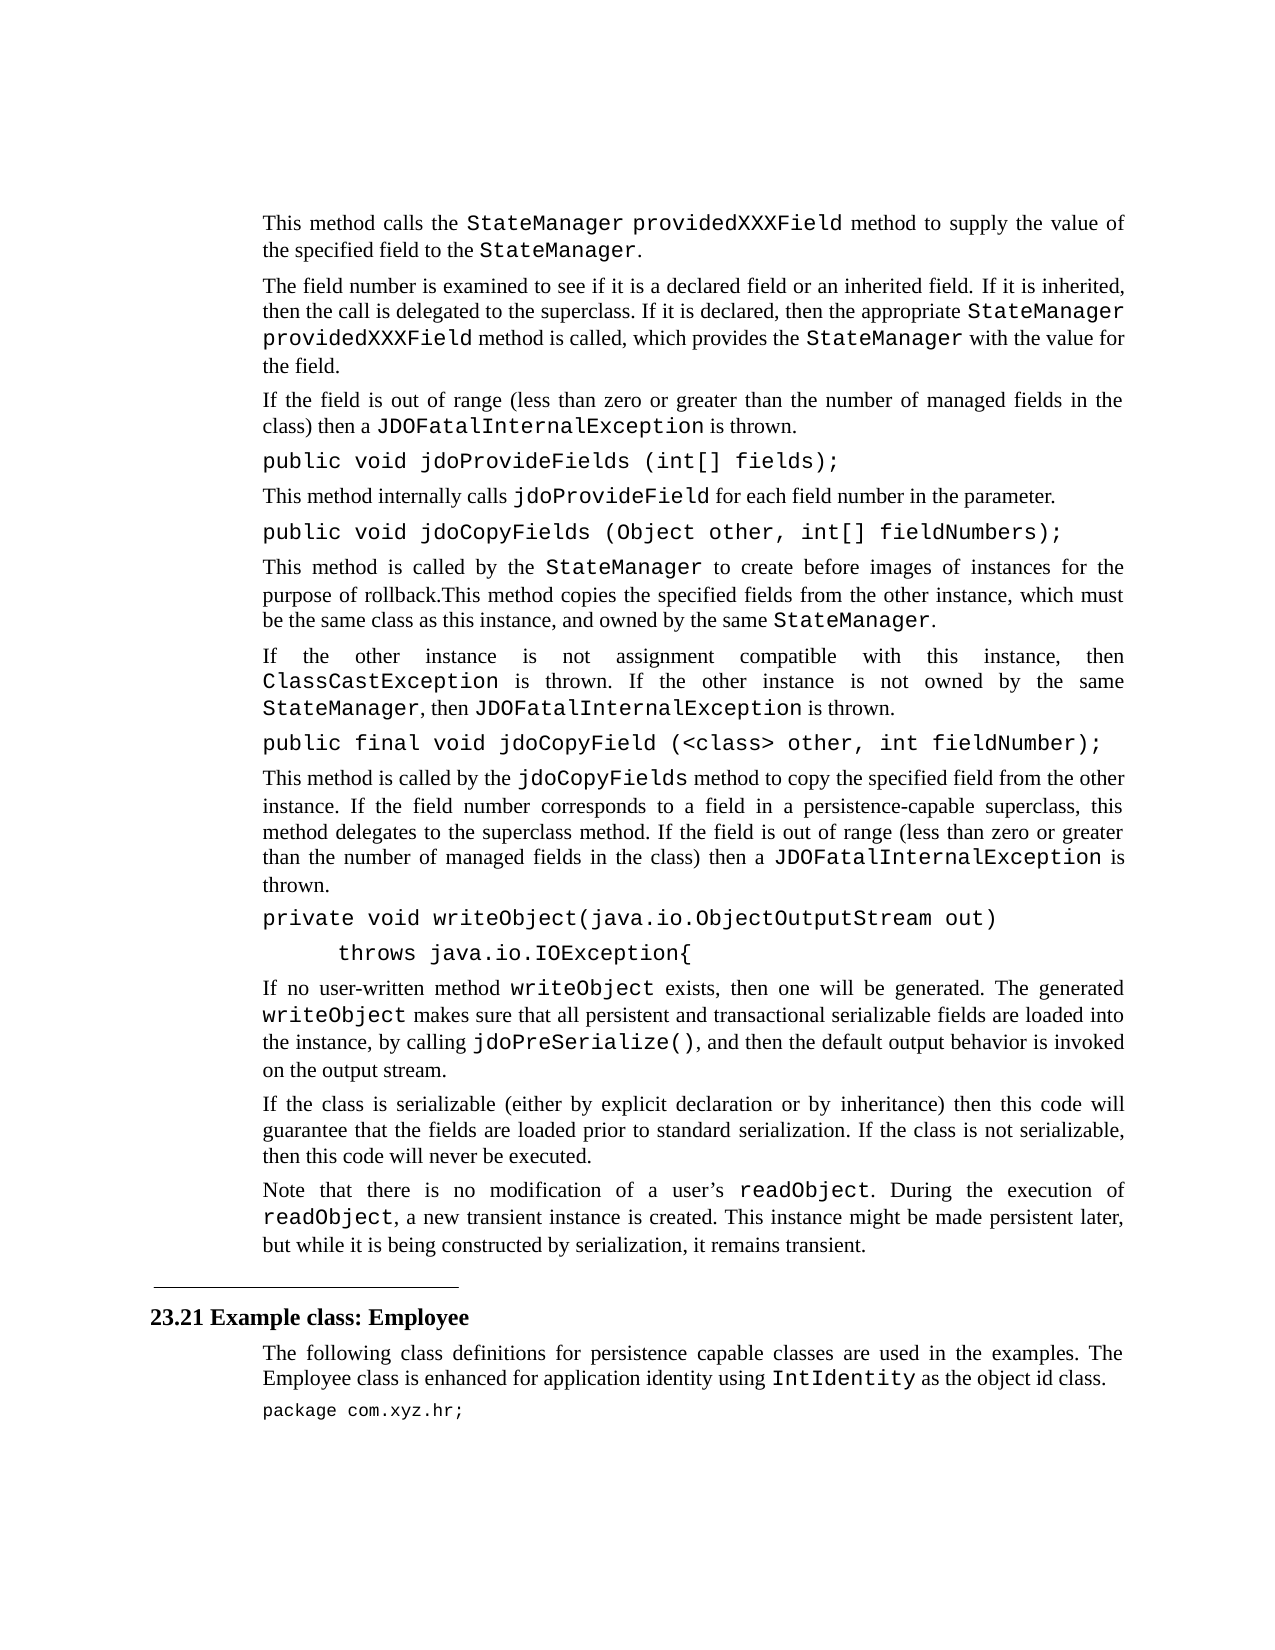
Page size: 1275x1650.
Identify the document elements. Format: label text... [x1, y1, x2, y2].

text throws java.io.IOException{ [262, 941, 1125, 967]
text If the class is serializable (either by explicit declaration or by inheritance) then this code will guarantee that the fields are loaded prior to standard serialization. If the class is not serializable, then this code will never be executed.] [262, 1090, 1125, 1168]
text The following class definitions for persistence capable classes are used in the examples. The Employee class is enhanced for application identity using IntIdentity as the object id class. [262, 1339, 1125, 1392]
text Note that A20.15-24 [there is no modification of a user’s readObject]. During the execution of readObject, a new transient instance is created. This instance might be made persistent later, but while it is being constructed by serialization, it remains transient. [262, 1177, 1125, 1257]
text This method internally calls jdoProvideField for each field number in the parameter. [262, 483, 1125, 510]
text If the other instance is not assignment compatible with this instance, then ClassCastException is thrown. If the other instance is not owned by the same StateManager, then JDOFatalInternalException is thrown.] [262, 642, 1125, 722]
text The field number is examined to see if it is a declared field or an inherited field. [If it is inherited, then the call is delegated to the superclass. If it is declared, then the appropriate StateManager providedXXXField method is called, which provides the StateManager with the value for the field. [262, 272, 1125, 378]
text If the field is out of range (less than zero or greater than the number of managed fields in the class) then a JDOFatalInternalException is thrown.] [262, 387, 1125, 440]
text This method is called by the jdoCopyFields method to copy the specified field from the other instance. If the field number corresponds to a field in a persistence-capable superclass, this method delegates to the superclass method. If the field is out of range (less than zero or greater than the number of managed fields in the class) then a JDOFatalInternalException is thrown. [262, 765, 1125, 897]
text This method calls the StateManager providedXXXField method to supply the value of the specified field to the StateManager. [262, 210, 1125, 264]
text A20.15-23 [private void writeObject(java.io.ObjectOutputStream out) [262, 905, 1125, 932]
text package com.xyz.hr; [262, 1400, 1125, 1422]
subtitle Example class: Employee [150, 1303, 1125, 1330]
text A20.15-21 [public void jdoProvideFields (int[] fields);] [262, 448, 1125, 475]
text If no user-written method writeObject exists, then one will be generated. The generated writeObject makes sure that all persistent and transactional serializable fields are loaded into the instance, by calling jdoPreSerialize(), and then the default output behavior is invoked on the output stream. [262, 975, 1125, 1082]
text A20.15-22 [public void jdoCopyFields (Object other, int[] fieldNumbers); [262, 519, 1125, 546]
text This method is called by the StateManager to create before images of instances for the purpose of rollback.This method copies the specified fields from the other instance, which must be the same class as this instance, and owned by the same StateManager. [262, 554, 1125, 634]
text public final void jdoCopyField (<class> other, int fieldNumber); [262, 731, 1125, 757]
